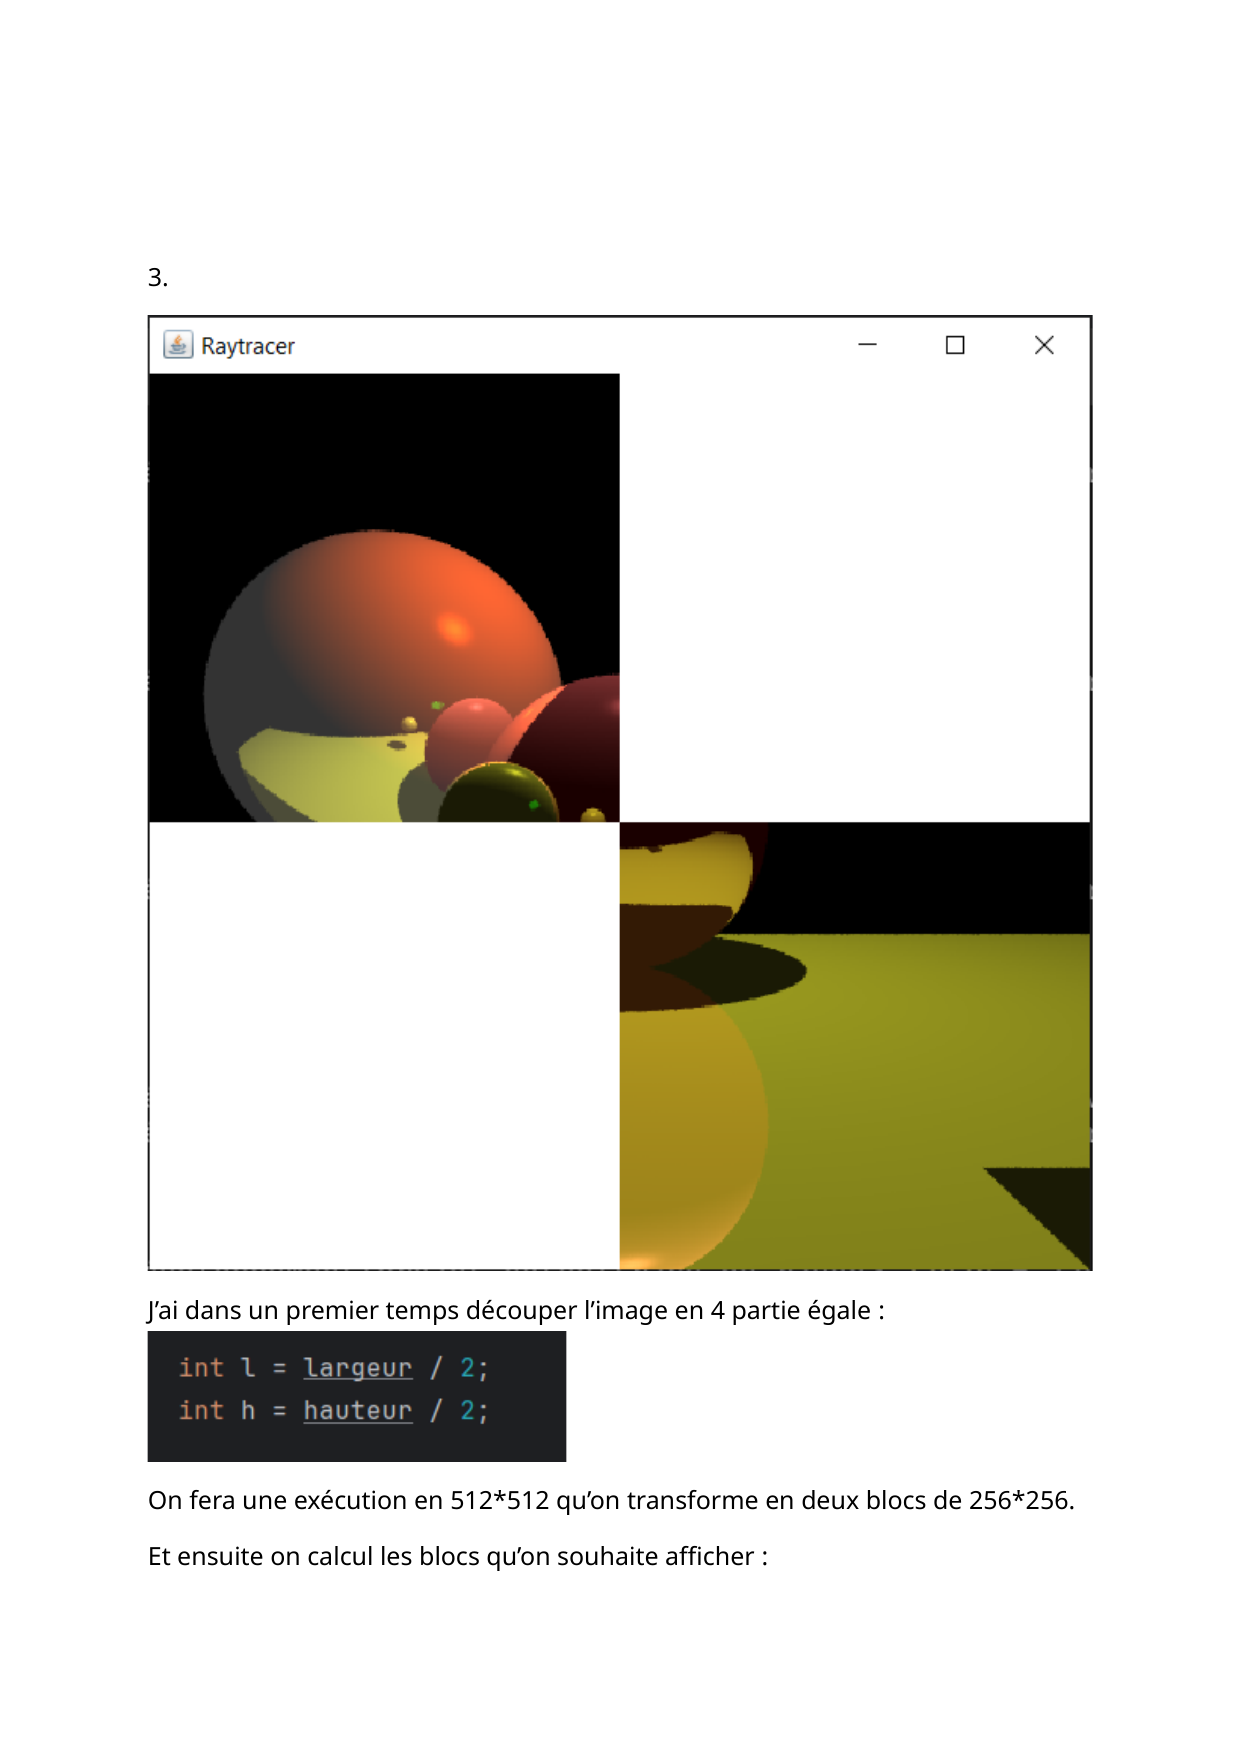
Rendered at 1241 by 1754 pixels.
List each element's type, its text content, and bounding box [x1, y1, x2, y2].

text On fera une exécution en 512*512 qu’on transforme en deux blocs de 256*256. [148, 1483, 1093, 1517]
text Et ensuite on calcul les blocs qu’on souhaite afficher : [148, 1539, 1093, 1573]
text 3. [148, 259, 1093, 293]
text J’ai dans un premier temps découper l’image en 4 partie égale : [148, 1292, 1093, 1461]
